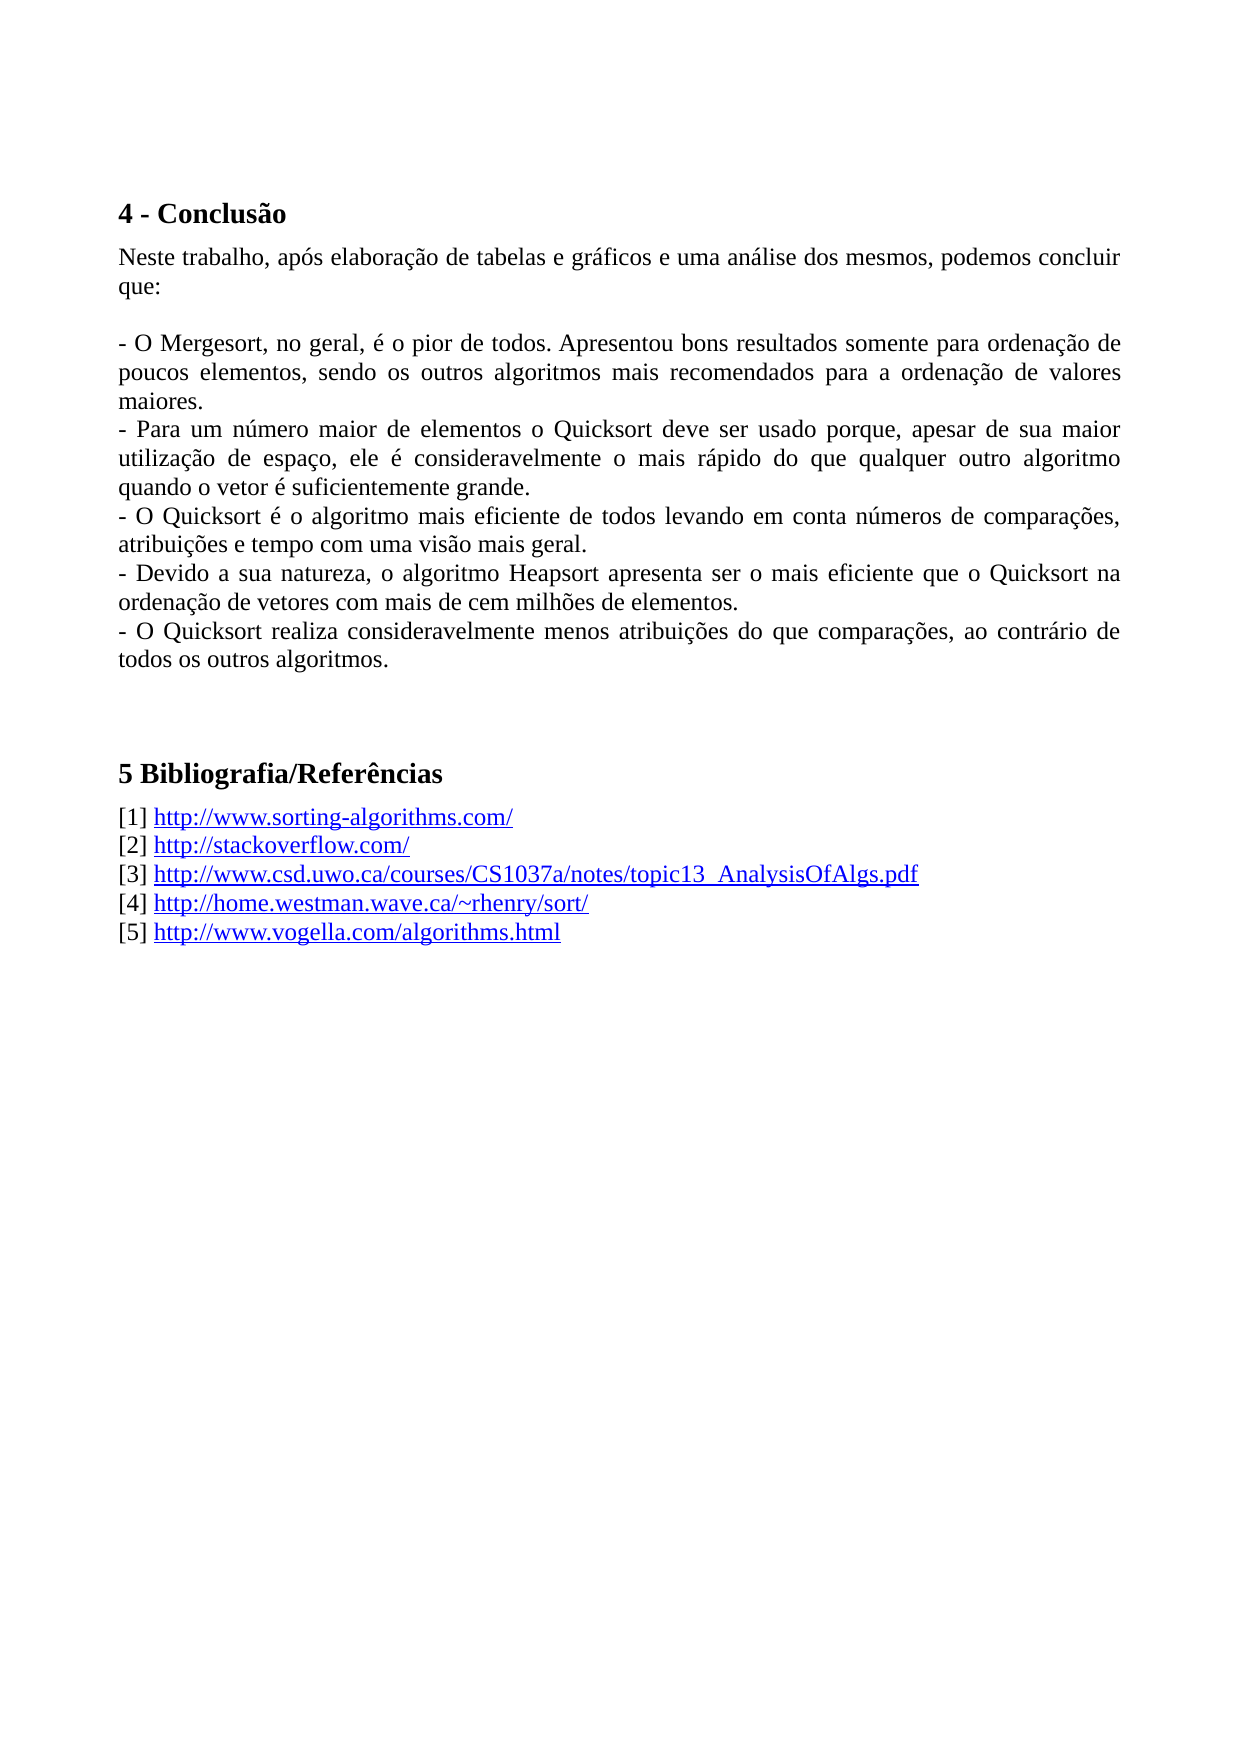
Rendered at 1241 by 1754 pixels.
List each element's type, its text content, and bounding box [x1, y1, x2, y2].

subtitle 4 - Conclusão [118, 196, 1122, 229]
subtitle 5 Bibliografia/Referências [118, 756, 1122, 789]
text [1] http://www.sorting-algorithms.com/ [118, 802, 1122, 831]
text - Devido a sua natureza, o algoritmo Heapsort apresenta ser o mais eficiente que o Quicksort na ordenação de vetores com mais de cem milhões de elementos. [118, 558, 1122, 616]
text [4] http://home.westman.wave.ca/~rhenry/sort/ [118, 888, 1122, 917]
text - O Quicksort realiza consideravelmente menos atribuições do que comparações, ao contrário de todos os outros algoritmos. [118, 616, 1122, 673]
text - O Quicksort é o algoritmo mais eficiente de todos levando em conta números de comparações, atribuições e tempo com uma visão mais geral. [118, 501, 1122, 558]
text [2] http://stackoverflow.com/ [118, 831, 1122, 859]
text - Para um número maior de elementos o Quicksort deve ser usado porque, apesar de sua maior utilização de espaço, ele é consideravelmente o mais rápido do que qualquer outro algoritmo quando o vetor é suficientemente grande. [118, 414, 1122, 501]
text Neste trabalho, após elaboração de tabelas e gráficos e uma análise dos mesmos, podemos concluir que: [118, 242, 1122, 299]
text - O Mergesort, no geral, é o pior de todos. Apresentou bons resultados somente para ordenação de poucos elementos, sendo os outros algoritmos mais recomendados para a ordenação de valores maiores. [118, 328, 1122, 414]
text [3] http://www.csd.uwo.ca/courses/CS1037a/notes/topic13_AnalysisOfAlgs.pdf [118, 859, 1122, 888]
text [5] http://www.vogella.com/algorithms.html [118, 917, 1122, 946]
